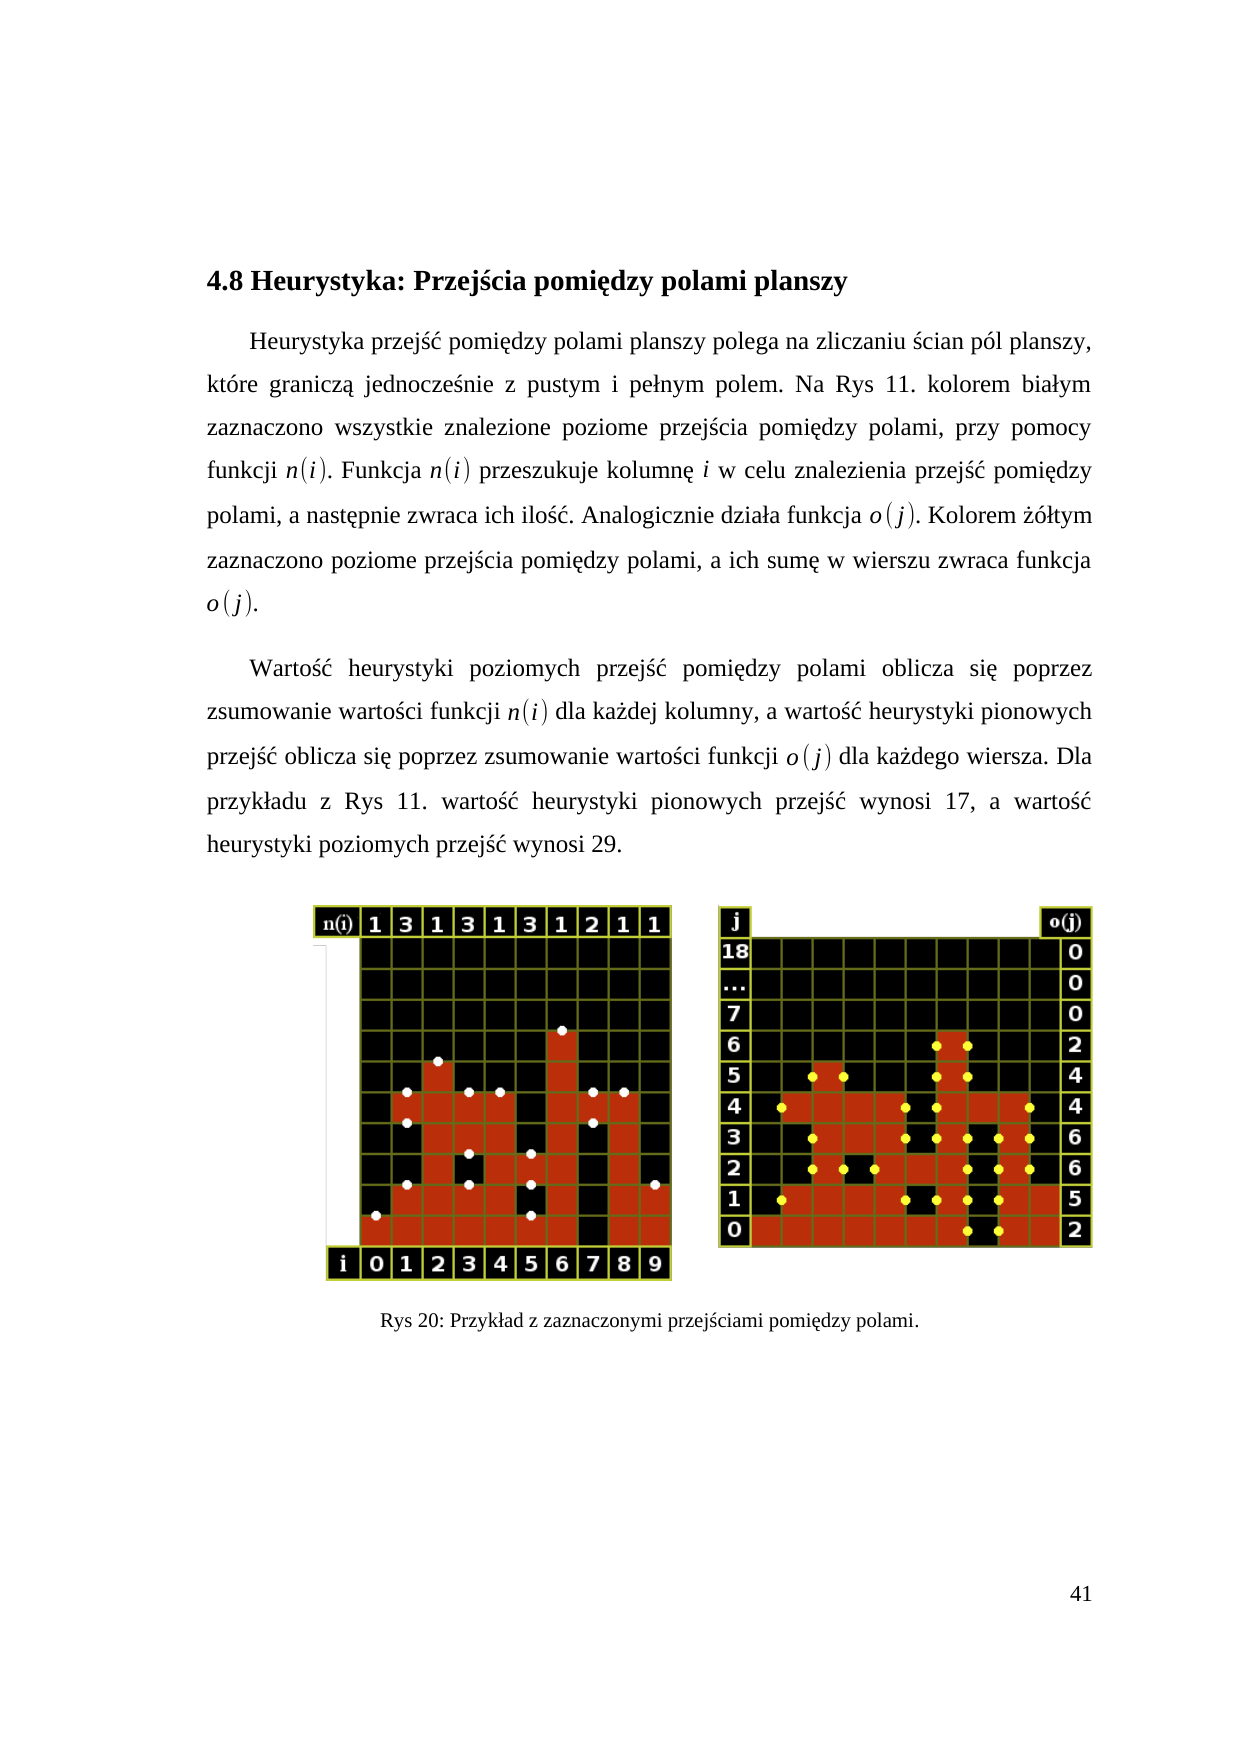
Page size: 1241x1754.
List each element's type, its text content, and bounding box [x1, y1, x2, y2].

picture [313, 905, 1093, 1281]
text Heurystyka przejść pomiędzy polami planszy polega na zliczaniu ścian pól planszy, które graniczą jednocześnie z pustym i pełnym polem. Na Rys 11. kolorem białym zaznaczono wszystkie znalezione poziome przejścia pomiędzy polami, przy pomocy funkcji . Funkcja przeszukuje kolumnę w celu znalezienia przejść pomiędzy polami, a następnie zwraca ich ilość. Analogicznie działa funkcja . Kolorem żółtym zaznaczono poziome przejścia pomiędzy polami, a ich sumę w wierszu zwraca funkcja . [207, 326, 1093, 618]
text Rys 20: Przykład z zaznaczonymi przejściami pomiędzy polami. [207, 1308, 1093, 1332]
text Wartość heurystyki poziomych przejść pomiędzy polami oblicza się poprzez zsumowanie wartości funkcji dla każdej kolumny, a wartość heurystyki pionowych przejść oblicza się poprzez zsumowanie wartości funkcji dla każdego wiersza. Dla przykładu z Rys 11. wartość heurystyki pionowych przejść wynosi 17, a wartość heurystyki poziomych przejść wynosi 29. [207, 653, 1093, 858]
subtitle 4.8 Heurystyka: Przejścia pomiędzy polami planszy [207, 263, 1093, 296]
